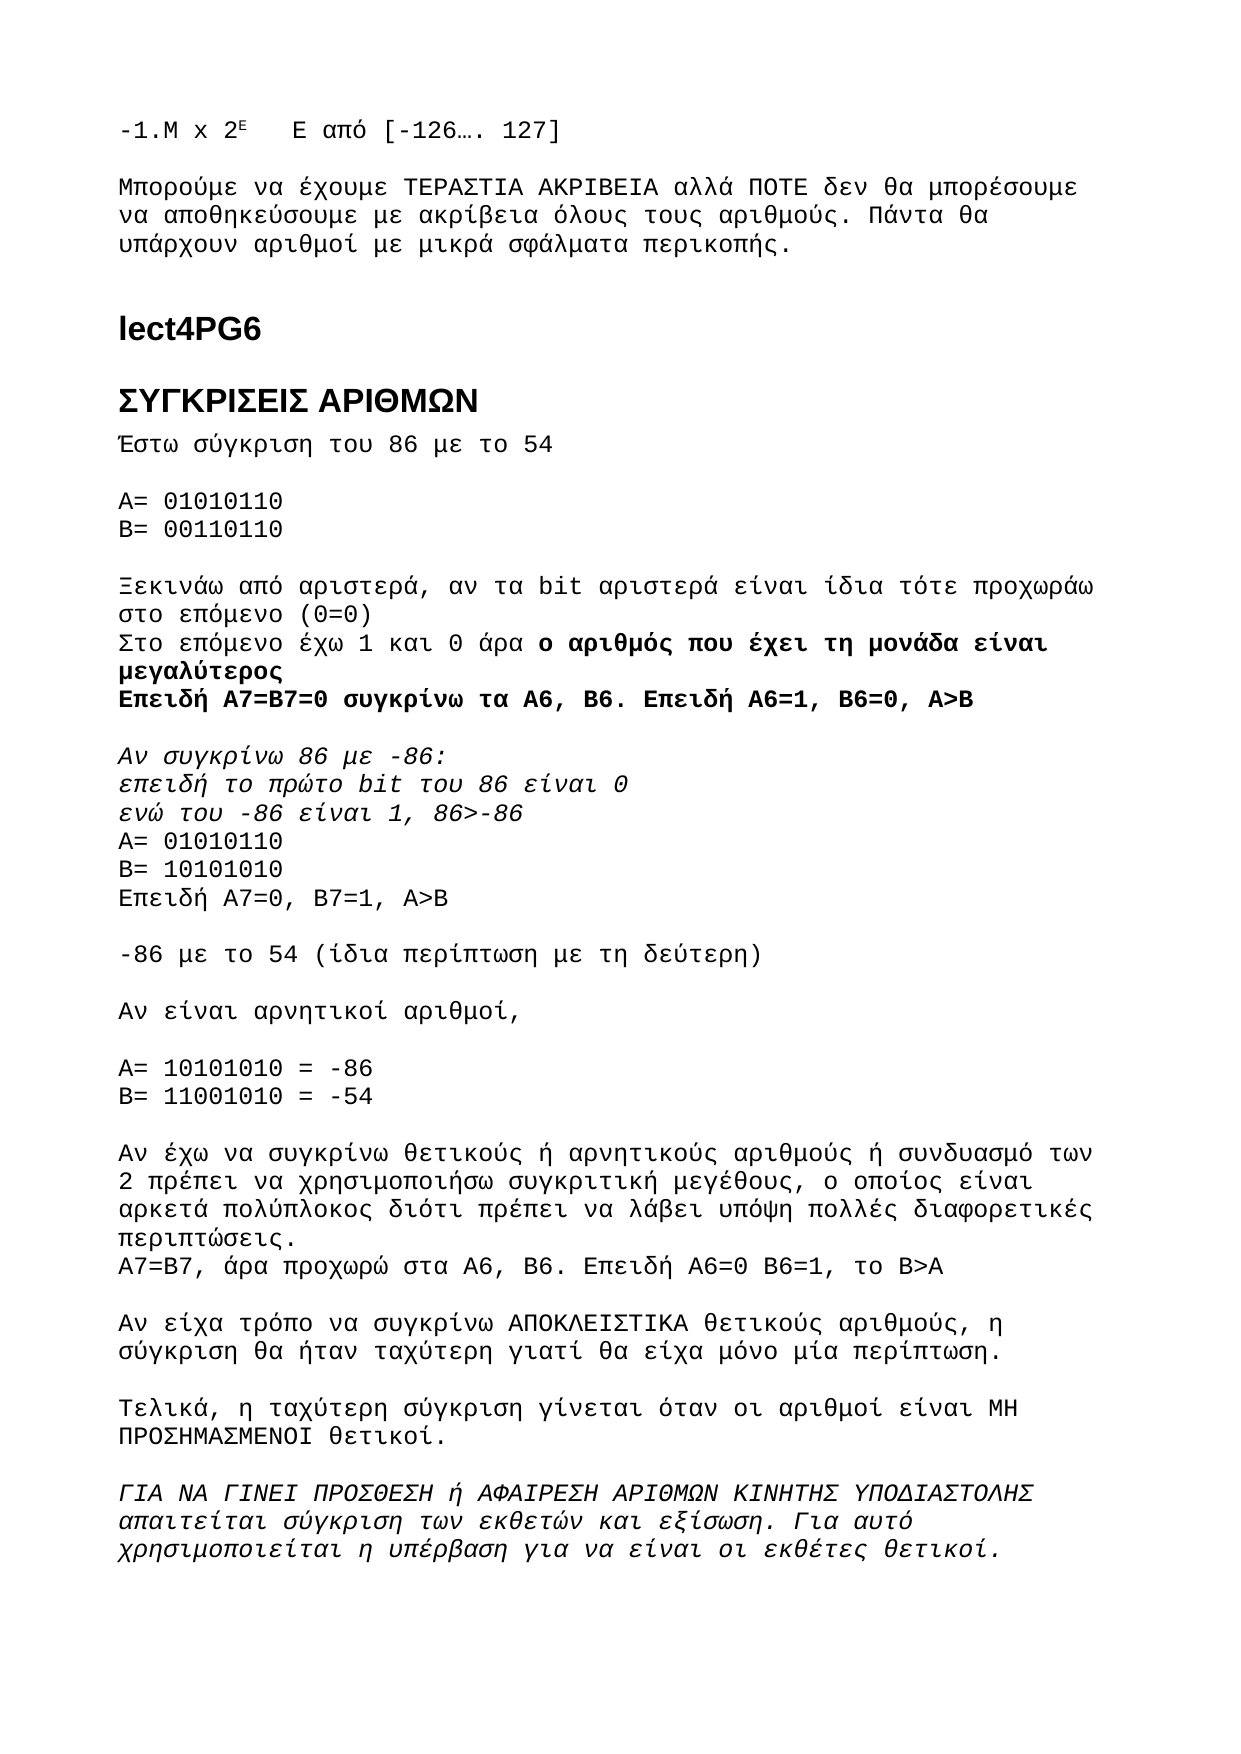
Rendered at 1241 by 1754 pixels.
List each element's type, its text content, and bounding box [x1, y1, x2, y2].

text Αν συγκρίνω 86 με -86: [118, 744, 1122, 772]
text Β= 11001010 = -54 [118, 1084, 1122, 1112]
text Α= 01010110 [118, 829, 1122, 857]
text Αν είναι αρνητικοί αριθμοί, [118, 999, 1122, 1027]
text Τελικά, η ταχύτερη σύγκριση γίνεται όταν οι αριθμοί είναι ΜΗ ΠΡΟΣΗΜΑΣΜΕΝΟΙ θετικοί. [118, 1395, 1122, 1452]
text Επειδή Α7=Β7=0 συγκρίνω τα Α6, Β6. Επειδή Α6=1, Β6=0, Α>Β [118, 687, 1122, 715]
text Αν είχα τρόπο να συγκρίνω ΑΠΟΚΛΕΙΣΤΙΚΑ θετικούς αριθμούς, η σύγκριση θα ήταν ταχύτερη γιατί θα είχα μόνο μία περίπτωση. [118, 1310, 1122, 1367]
text Ξεκινάω από αριστερά, αν τα bit αριστερά είναι ίδια τότε προχωράω στο επόμενο (0=0) [118, 574, 1122, 630]
text ΓΙΑ ΝΑ ΓΙΝΕΙ ΠΡΟΣΘΕΣΗ ή ΑΦΑΙΡΕΣΗ ΑΡΙΘΜΩΝ ΚΙΝΗΤΗΣ ΥΠΟΔΙΑΣΤΟΛΗΣ απαιτείται σύγκριση των εκθετών και εξίσωση. Για αυτό χρησιμοποιείται η υπέρβαση για να είναι οι εκθέτες θετικοί. [118, 1480, 1122, 1565]
text Β= 00110110 [118, 517, 1122, 545]
text -86 με το 54 (ίδια περίπτωση με τη δεύτερη) [118, 942, 1122, 970]
text Έστω σύγκριση του 86 με το 54 [118, 432, 1122, 460]
text Α= 10101010 = -86 [118, 1055, 1122, 1084]
text Στο επόμενο έχω 1 και 0 άρα ο αριθμός που έχει τη μονάδα είναι μεγαλύτερος [118, 630, 1122, 687]
text -1.Μ x 2E Ε από [-126…. 127] [118, 118, 1122, 146]
text Επειδή Α7=0, Β7=1, Α>Β [118, 885, 1122, 914]
text Μπορούμε να έχουμε ΤΕΡΑΣΤΙΑ ΑΚΡΙΒΕΙΑ αλλά ΠΟΤΕ δεν θα μπορέσουμε να αποθηκεύσουμε με ακρίβεια όλους τους αριθμούς. Πάντα θα υπάρχουν αριθμοί με μικρά σφάλματα περικοπής. [118, 175, 1122, 260]
text Αν έχω να συγκρίνω θετικούς ή αρνητικούς αριθμούς ή συνδυασμό των 2 πρέπει να χρησιμοποιήσω συγκριτική μεγέθους, ο οποίος είναι αρκετά πολύπλοκος διότι πρέπει να λάβει υπόψη πολλές διαφορετικές περιπτώσεις. [118, 1140, 1122, 1254]
text επειδή το πρώτο bit του 86 είναι 0 [118, 772, 1122, 800]
text Β= 10101010 [118, 857, 1122, 885]
text ενώ του -86 είναι 1, 86>-86 [118, 800, 1122, 829]
text Α7=Β7, άρα προχωρώ στα Α6, Β6. Επειδή Α6=0 Β6=1, το Β>Α [118, 1254, 1122, 1282]
subtitle lect4PG6 [118, 309, 1122, 348]
subtitle ΣΥΓΚΡΙΣΕΙΣ ΑΡΙΘΜΩΝ [118, 381, 1122, 419]
text Α= 01010110 [118, 489, 1122, 517]
